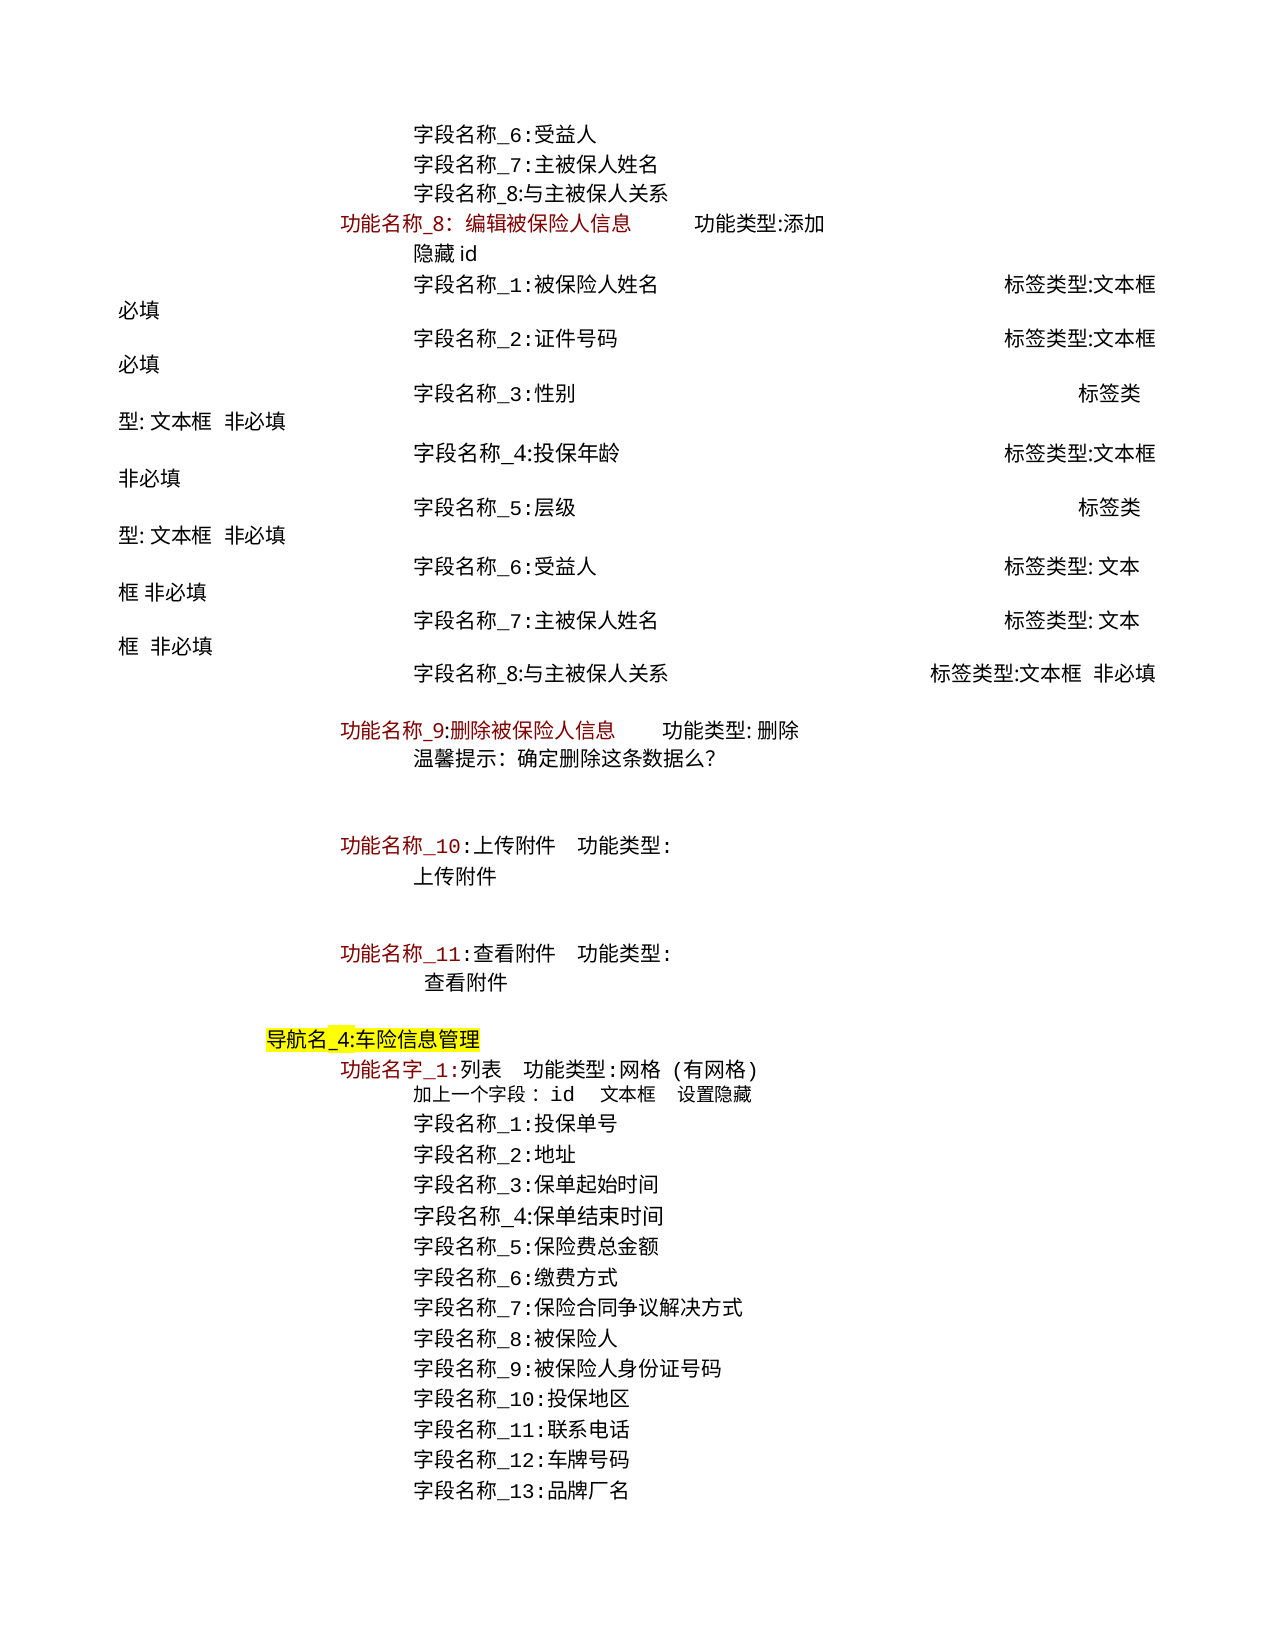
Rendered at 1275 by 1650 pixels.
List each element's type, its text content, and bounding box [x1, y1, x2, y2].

text 导航名_4:车险信息管理 [118, 1025, 1157, 1053]
text 字段名称_13:品牌厂名 [118, 1474, 1157, 1504]
text 功能名称_10:上传附件 功能类型: [118, 829, 1157, 860]
text 隐藏id [118, 238, 1157, 268]
text 字段名称_9:被保险人身份证号码 [118, 1352, 1157, 1383]
text 字段名称_12:车牌号码 [118, 1443, 1157, 1474]
text 温馨提示：确定删除这条数据么？ [118, 744, 1157, 773]
text 字段名称_6:缴费方式 [118, 1261, 1157, 1291]
text 字段名称_4:投保年龄 标签类型:文本框 非必填 [118, 436, 1157, 491]
text 加上一个字段 ：id 文本框 设置隐藏 [118, 1084, 1157, 1108]
text 字段名称_3:性别 标签类型: 文本框 非必填 [118, 377, 1157, 436]
text 功能名字_1:列表 功能类型:网格 (有网格) [118, 1053, 1157, 1084]
text 字段名称_2:地址 [118, 1138, 1157, 1168]
text 字段名称_4:保单结束时间 [118, 1199, 1157, 1231]
text 字段名称_8:与主被保人关系 [118, 179, 1157, 207]
text 功能名称_9:删除被保险人信息 功能类型: 删除 [118, 716, 1157, 744]
text 功能名称_8：编辑被保险人信息 功能类型:添加 [118, 207, 1157, 238]
text 字段名称_1:被保险人姓名 标签类型:文本框 必填 [118, 268, 1157, 322]
text 字段名称_6:受益人 [118, 118, 1157, 148]
text 字段名称_5:层级 标签类型: 文本框 非必填 [118, 491, 1157, 550]
text 字段名称_7:主被保人姓名 标签类型: 文本框 非必填 [118, 604, 1157, 659]
text 字段名称_2:证件号码 标签类型:文本框 必填 [118, 322, 1157, 377]
text 字段名称_10:投保地区 [118, 1383, 1157, 1413]
text 字段名称_6:受益人 标签类型: 文本框 非必填 [118, 550, 1157, 604]
text 字段名称_8:与主被保人关系 标签类型:文本框 非必填 [118, 659, 1157, 687]
text 字段名称_5:保险费总金额 [118, 1231, 1157, 1261]
text 字段名称_1:投保单号 [118, 1108, 1157, 1138]
text 查看附件 [118, 968, 1157, 996]
text 字段名称_7:保险合同争议解决方式 [118, 1291, 1157, 1322]
text 字段名称_8:被保险人 [118, 1322, 1157, 1352]
text 字段名称_7:主被保人姓名 [118, 148, 1157, 179]
text 上传附件 [118, 860, 1157, 890]
text 功能名称_11:查看附件 功能类型: [118, 938, 1157, 968]
text 字段名称_3:保单起始时间 [118, 1168, 1157, 1199]
text 字段名称_11:联系电话 [118, 1413, 1157, 1443]
